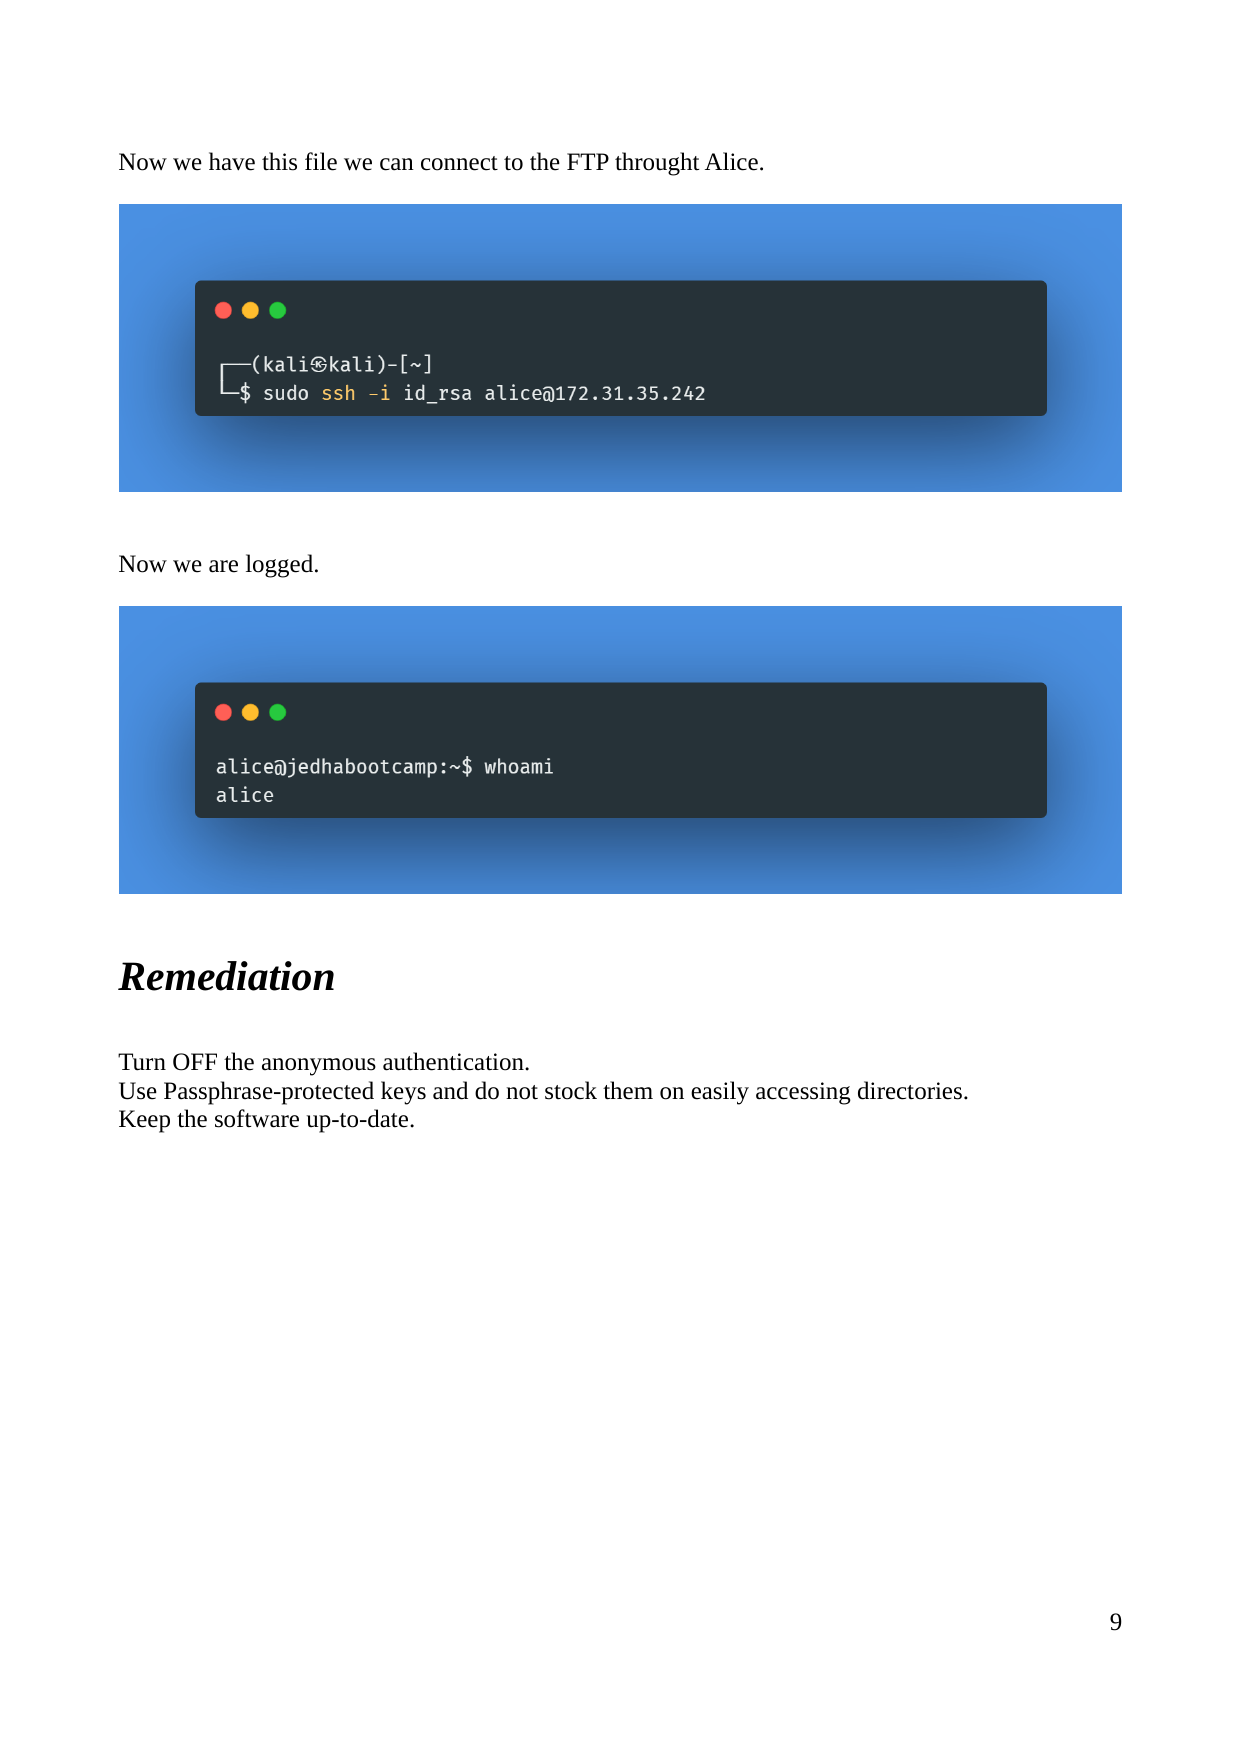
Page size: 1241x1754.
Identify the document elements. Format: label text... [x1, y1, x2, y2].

text Remediation [118, 951, 1122, 999]
text Now we have this file we can connect to the FTP throught Alice. [118, 147, 1122, 176]
text Keep the software up-to-date. [118, 1104, 1122, 1133]
picture [118, 204, 1122, 492]
text Now we are logged. [118, 549, 1122, 578]
text Use Passphrase-protected keys and do not stock them on easily accessing directories. [118, 1076, 1122, 1104]
text Turn OFF the anonymous authentication. [118, 1047, 1122, 1076]
picture [118, 606, 1122, 894]
